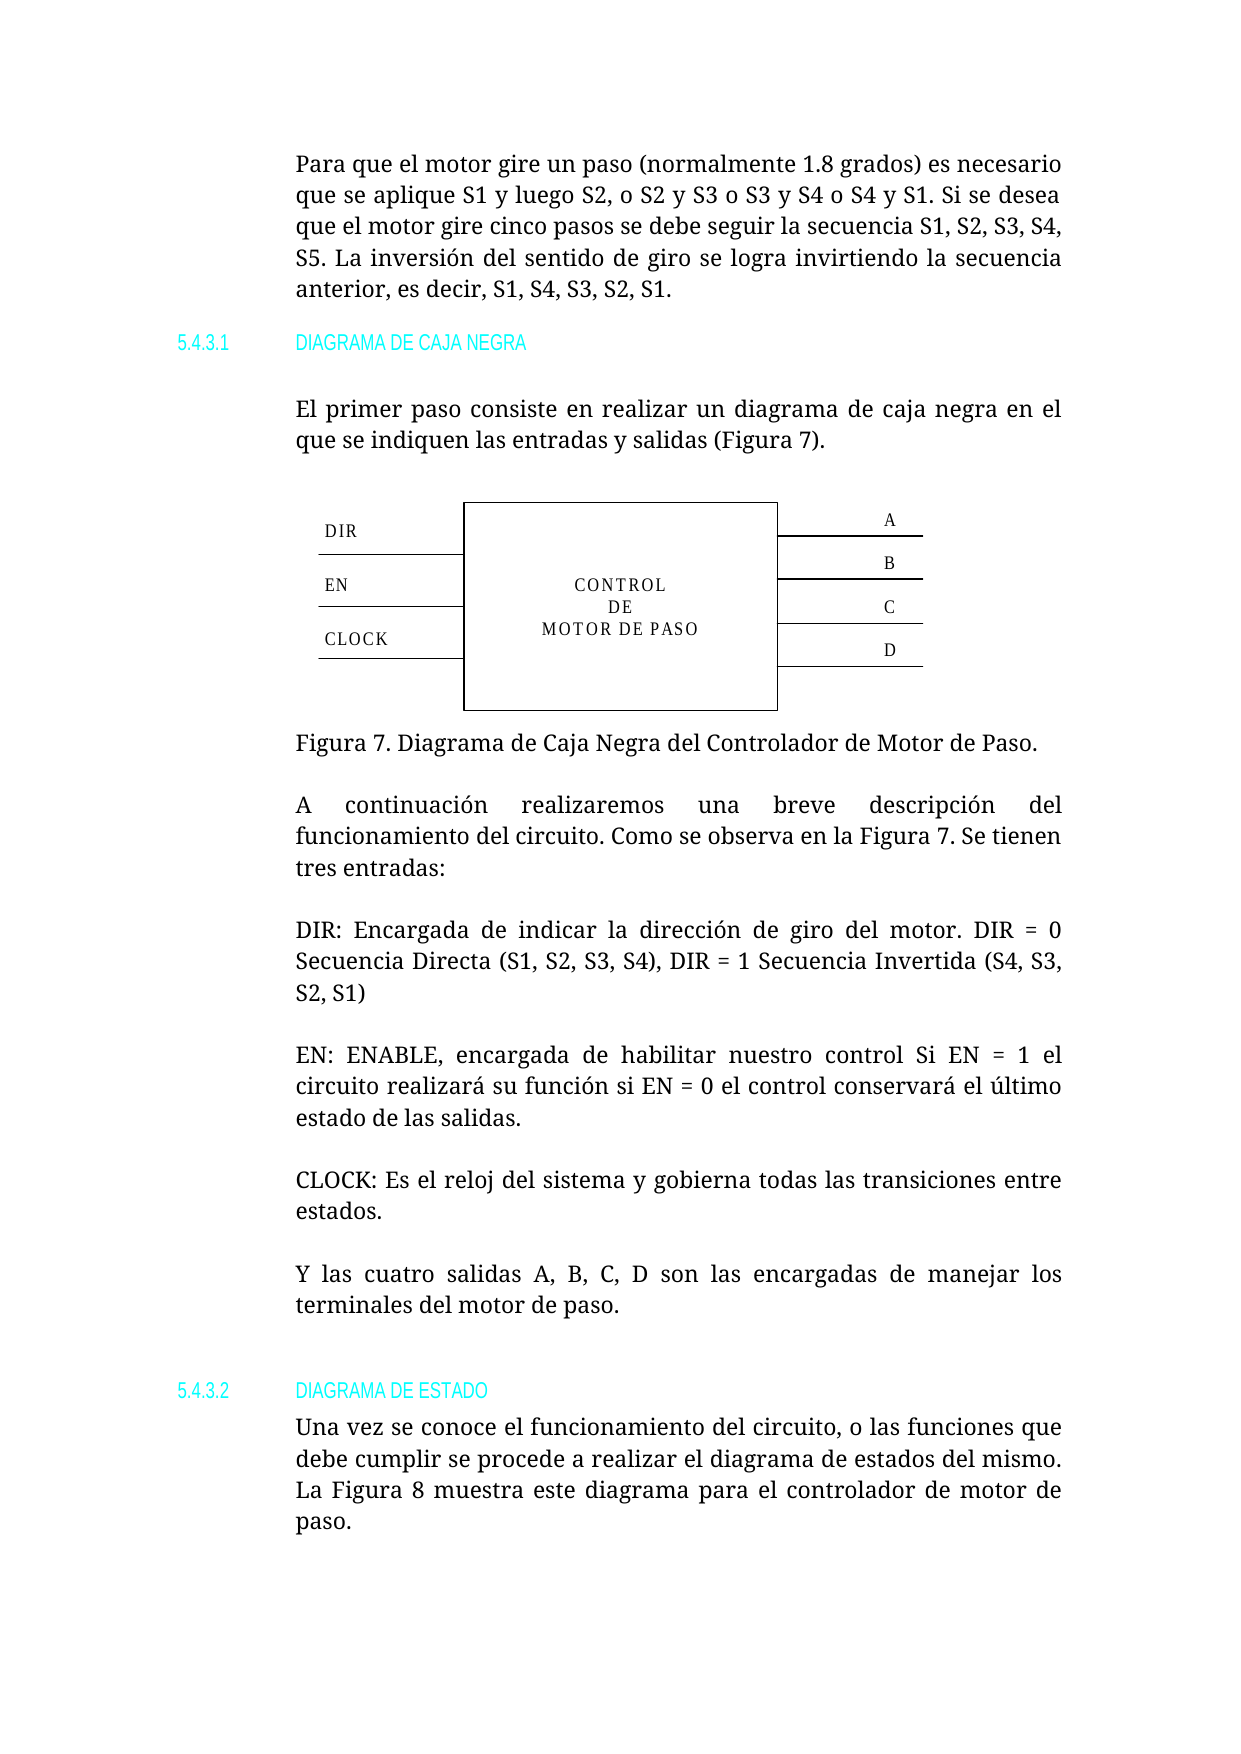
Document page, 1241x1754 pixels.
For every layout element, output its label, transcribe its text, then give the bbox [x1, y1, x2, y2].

text A continuación realizaremos una breve descripción del funcionamiento del circuito. Como se observa en la Figura 7. Se tienen tres entradas: [295, 789, 1063, 883]
text Y las cuatro salidas A, B, C, D son las encargadas de manejar los terminales del motor de paso. [295, 1258, 1063, 1320]
text Para que el motor gire un paso (normalmente 1.8 grados) es necesario que se aplique S1 y luego S2, o S2 y S3 o S3 y S4 o S4 y S1. Si se desea que el motor gire cinco pasos se debe seguir la secuencia S1, S2, S3, S4, S5. La inversión del sentido de giro se logra invirtiendo la secuencia anterior, es decir, S1, S4, S3, S2, S1. [295, 148, 1063, 304]
subtitle Diagrama de Estado [177, 1377, 1063, 1405]
text El primer paso consiste en realizar un diagrama de caja negra en el que se indiquen las entradas y salidas (Figura 7). [295, 393, 1063, 455]
text Figura 7. Diagrama de Caja Negra del Controlador de Motor de Paso. [295, 727, 1063, 758]
text CLOCK: Es el reloj del sistema y gobierna todas las transiciones entre estados. [295, 1164, 1063, 1227]
subtitle Diagrama de Caja Negra [177, 329, 1063, 355]
text DIR: Encargada de indicar la dirección de giro del motor. DIR = 0 Secuencia Directa (S1, S2, S3, S4), DIR = 1 Secuencia Invertida (S4, S3, S2, S1) [295, 914, 1063, 1008]
text EN: ENABLE, encargada de habilitar nuestro control Si EN = 1 el circuito realizará su función si EN = 0 el control conservará el último estado de las salidas. [295, 1039, 1063, 1133]
text Una vez se conoce el funcionamiento del circuito, o las funciones que debe cumplir se procede a realizar el diagrama de estados del mismo. La Figura 8 muestra este diagrama para el controlador de motor de paso. [295, 1411, 1063, 1536]
